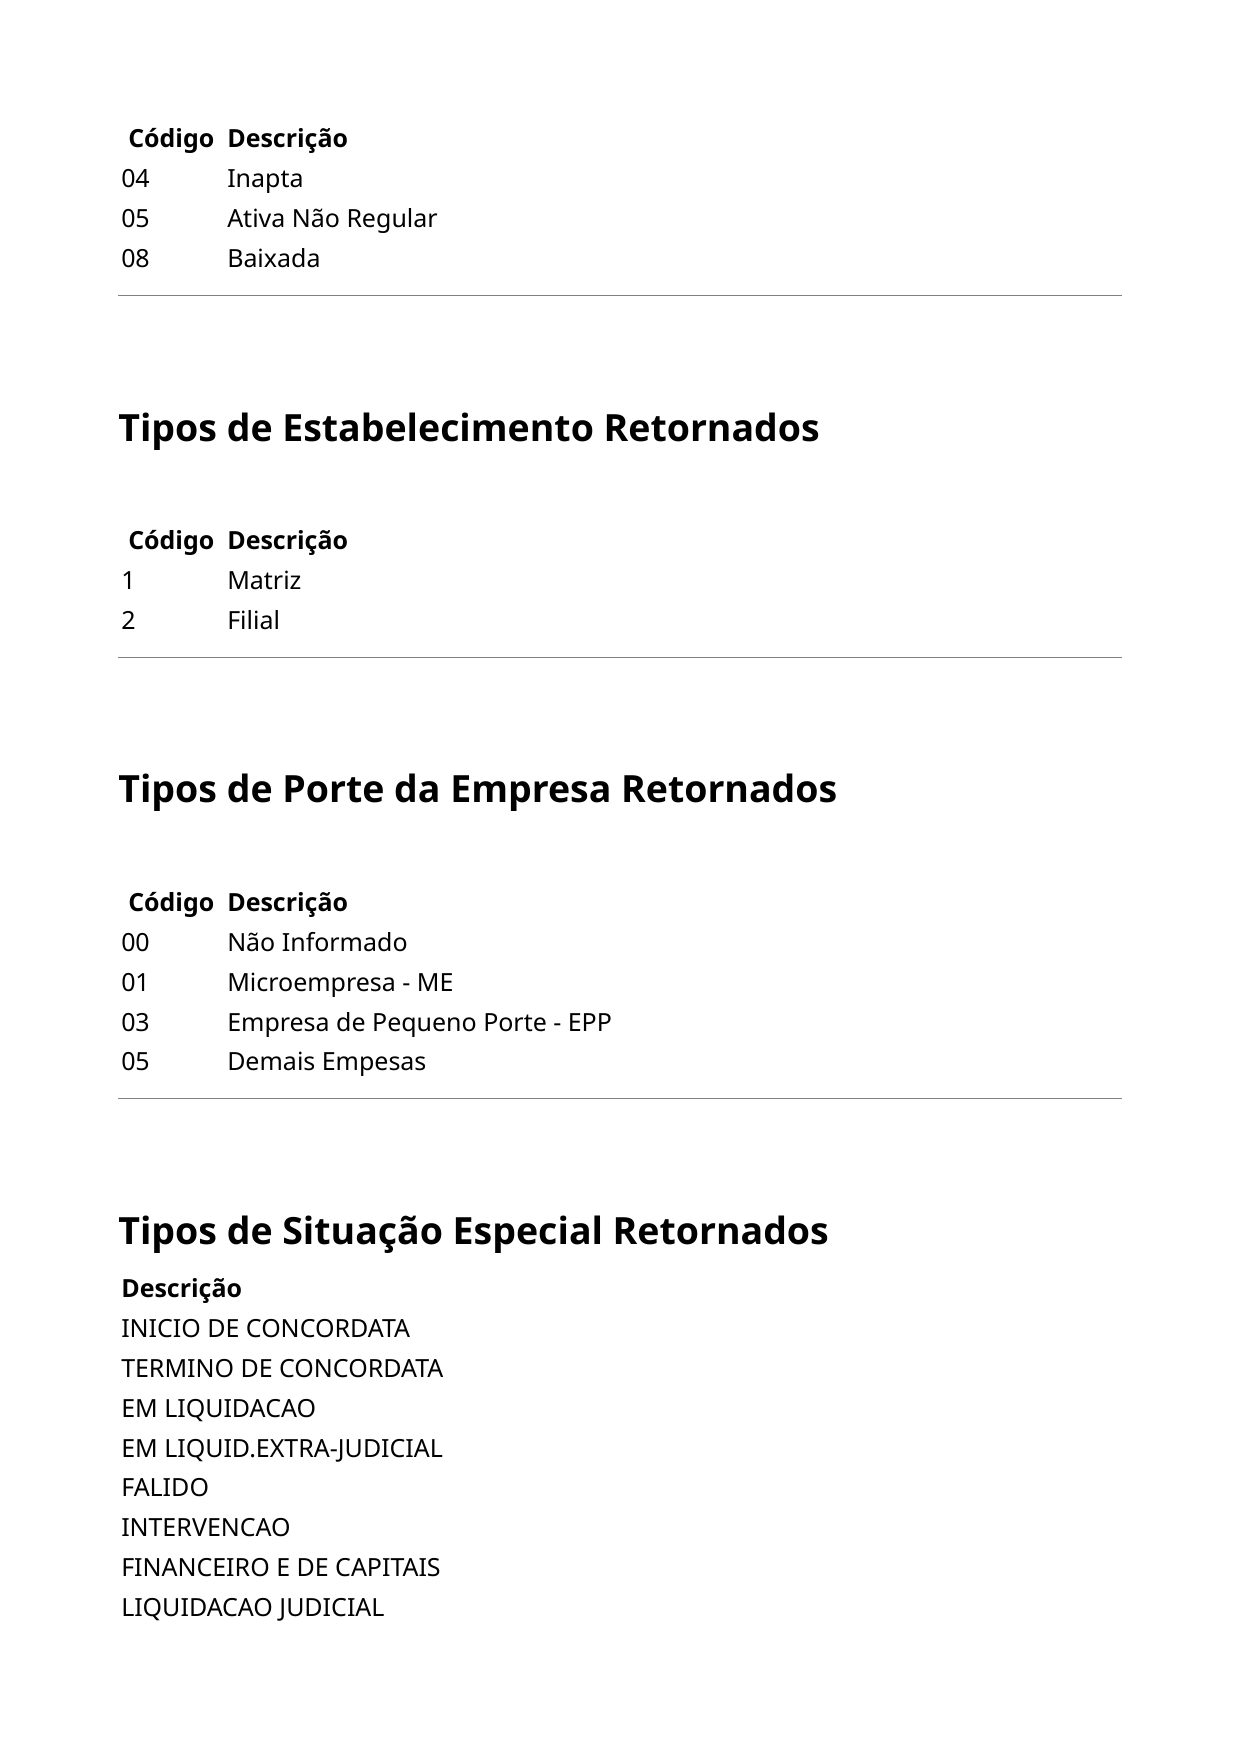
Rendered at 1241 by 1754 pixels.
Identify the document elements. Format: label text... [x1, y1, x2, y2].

table_cell Demais Empesas [224, 1041, 648, 1081]
table_cell 04 [118, 158, 224, 198]
subtitle Tipos de Estabelecimento Retornados [118, 401, 1122, 452]
subtitle Tipos de Porte da Empresa Retornados [118, 763, 1122, 814]
table_header Código [118, 520, 224, 560]
table_cell 2 [118, 600, 224, 639]
table_cell Não Informado [224, 921, 648, 961]
table_header Descrição [224, 520, 373, 560]
table_cell Baixada [224, 238, 466, 278]
table_cell Inapta [224, 158, 466, 198]
table_cell 05 [118, 198, 224, 238]
table_cell 01 [118, 961, 224, 1001]
table_cell 05 [118, 1041, 224, 1081]
table_cell EM LIQUIDACAO [118, 1388, 648, 1427]
table_cell 03 [118, 1001, 224, 1041]
table_cell Matriz [224, 560, 373, 599]
table_cell FALIDO [118, 1467, 648, 1507]
subtitle Tipos de Situação Especial Retornados [118, 1204, 1122, 1255]
table_header Código [118, 882, 224, 921]
table_cell INTERVENCAO [118, 1507, 648, 1547]
table_cell 1 [118, 560, 224, 599]
table_header Descrição [224, 882, 648, 921]
table_cell INICIO DE CONCORDATA [118, 1308, 648, 1347]
table_cell 00 [118, 921, 224, 961]
table_cell Ativa Não Regular [224, 198, 466, 238]
table_header Descrição [224, 118, 466, 158]
table_cell TERMINO DE CONCORDATA [118, 1348, 648, 1387]
table_cell 08 [118, 238, 224, 278]
table_cell EM LIQUID.EXTRA-JUDICIAL [118, 1427, 648, 1467]
table_cell LIQUIDACAO JUDICIAL [118, 1587, 648, 1627]
table_cell Filial [224, 600, 373, 639]
table_cell Microempresa - ME [224, 961, 648, 1001]
table_cell FINANCEIRO E DE CAPITAIS [118, 1547, 648, 1587]
table_header Descrição [118, 1268, 648, 1308]
table_header Código [118, 118, 224, 158]
table_cell Empresa de Pequeno Porte - EPP [224, 1001, 648, 1041]
